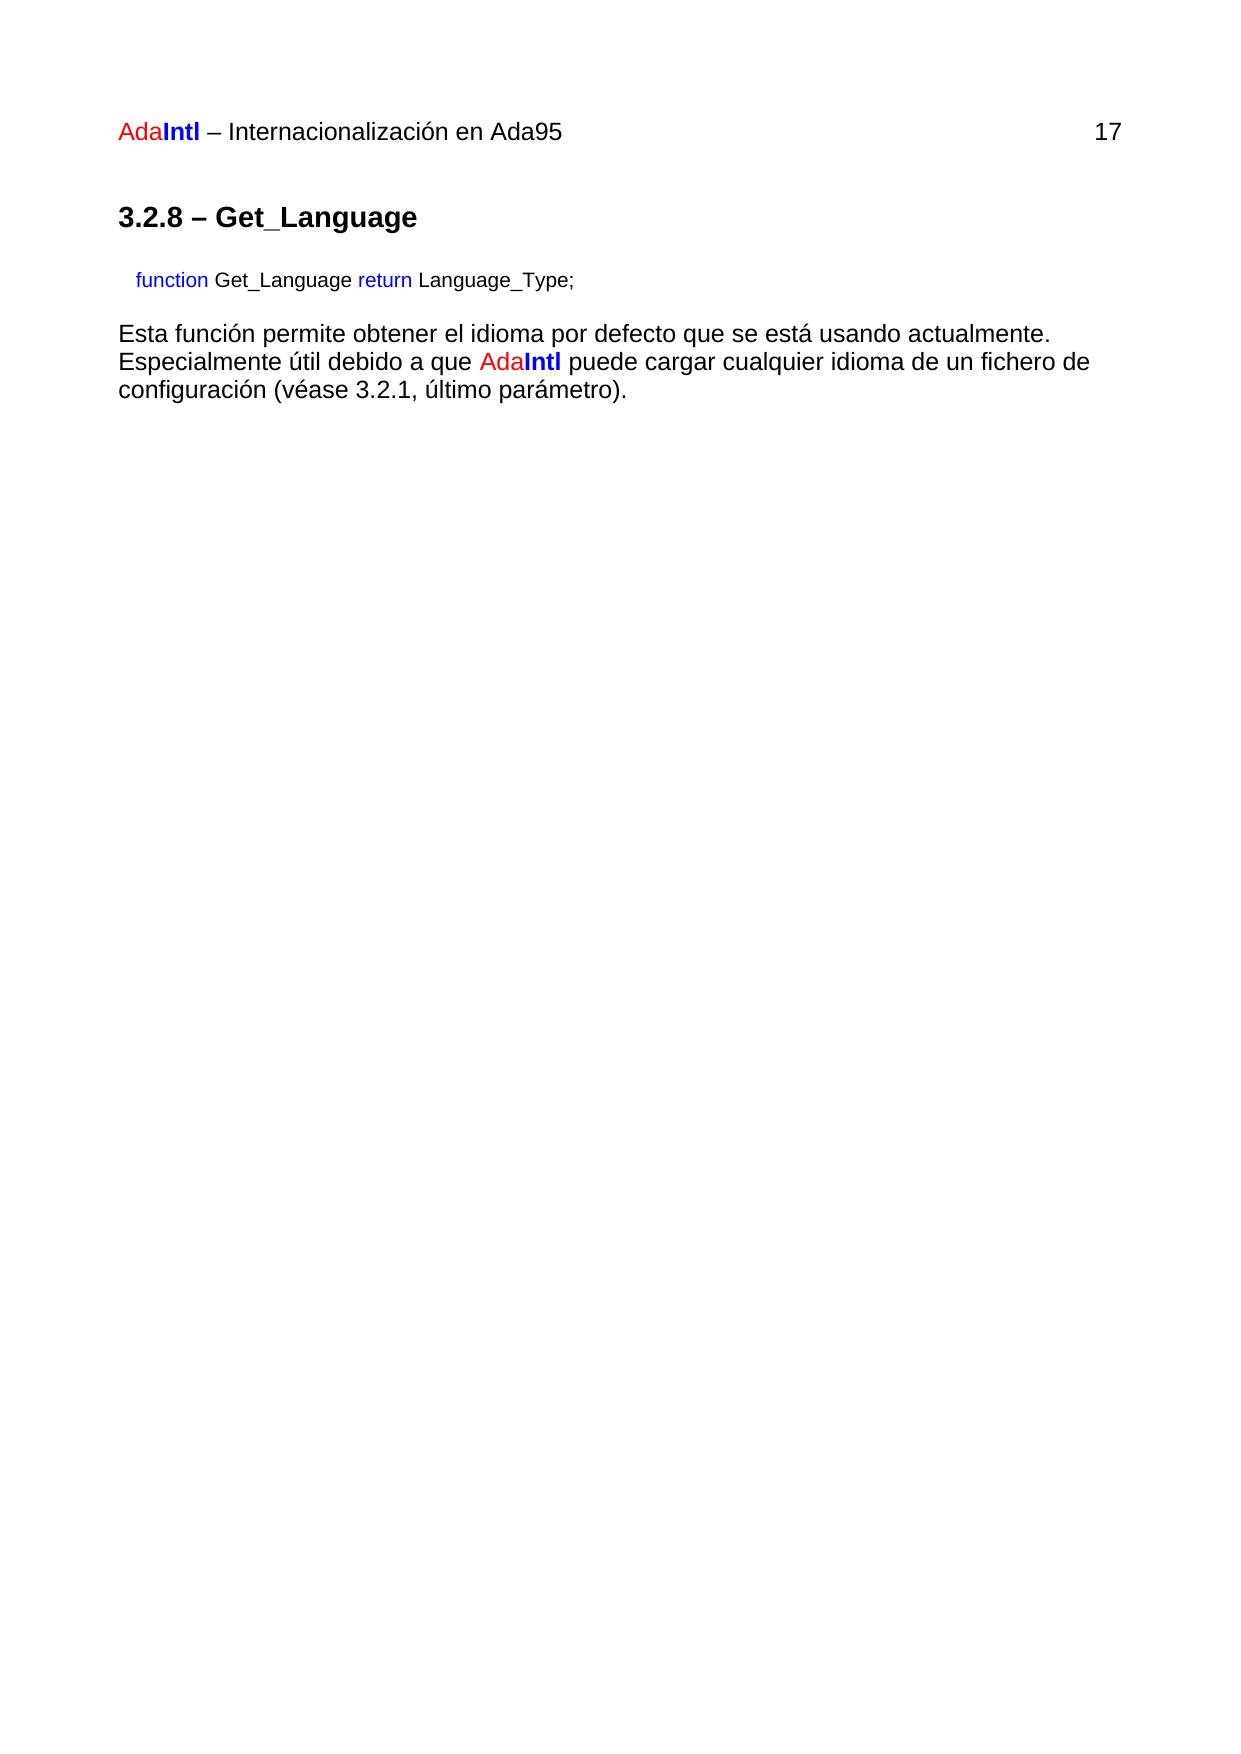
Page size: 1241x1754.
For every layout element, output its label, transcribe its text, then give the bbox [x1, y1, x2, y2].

text function Get_Language return Language_Type; [118, 269, 1122, 292]
text Esta función permite obtener el idioma por defecto que se está usando actualmente. [118, 320, 1122, 348]
subtitle 3.2.8 – Get_Language [118, 201, 1122, 233]
text Especialmente útil debido a que AdaIntl puede cargar cualquier idioma de un fichero de configuración (véase 3.2.1, último parámetro). [118, 348, 1122, 404]
